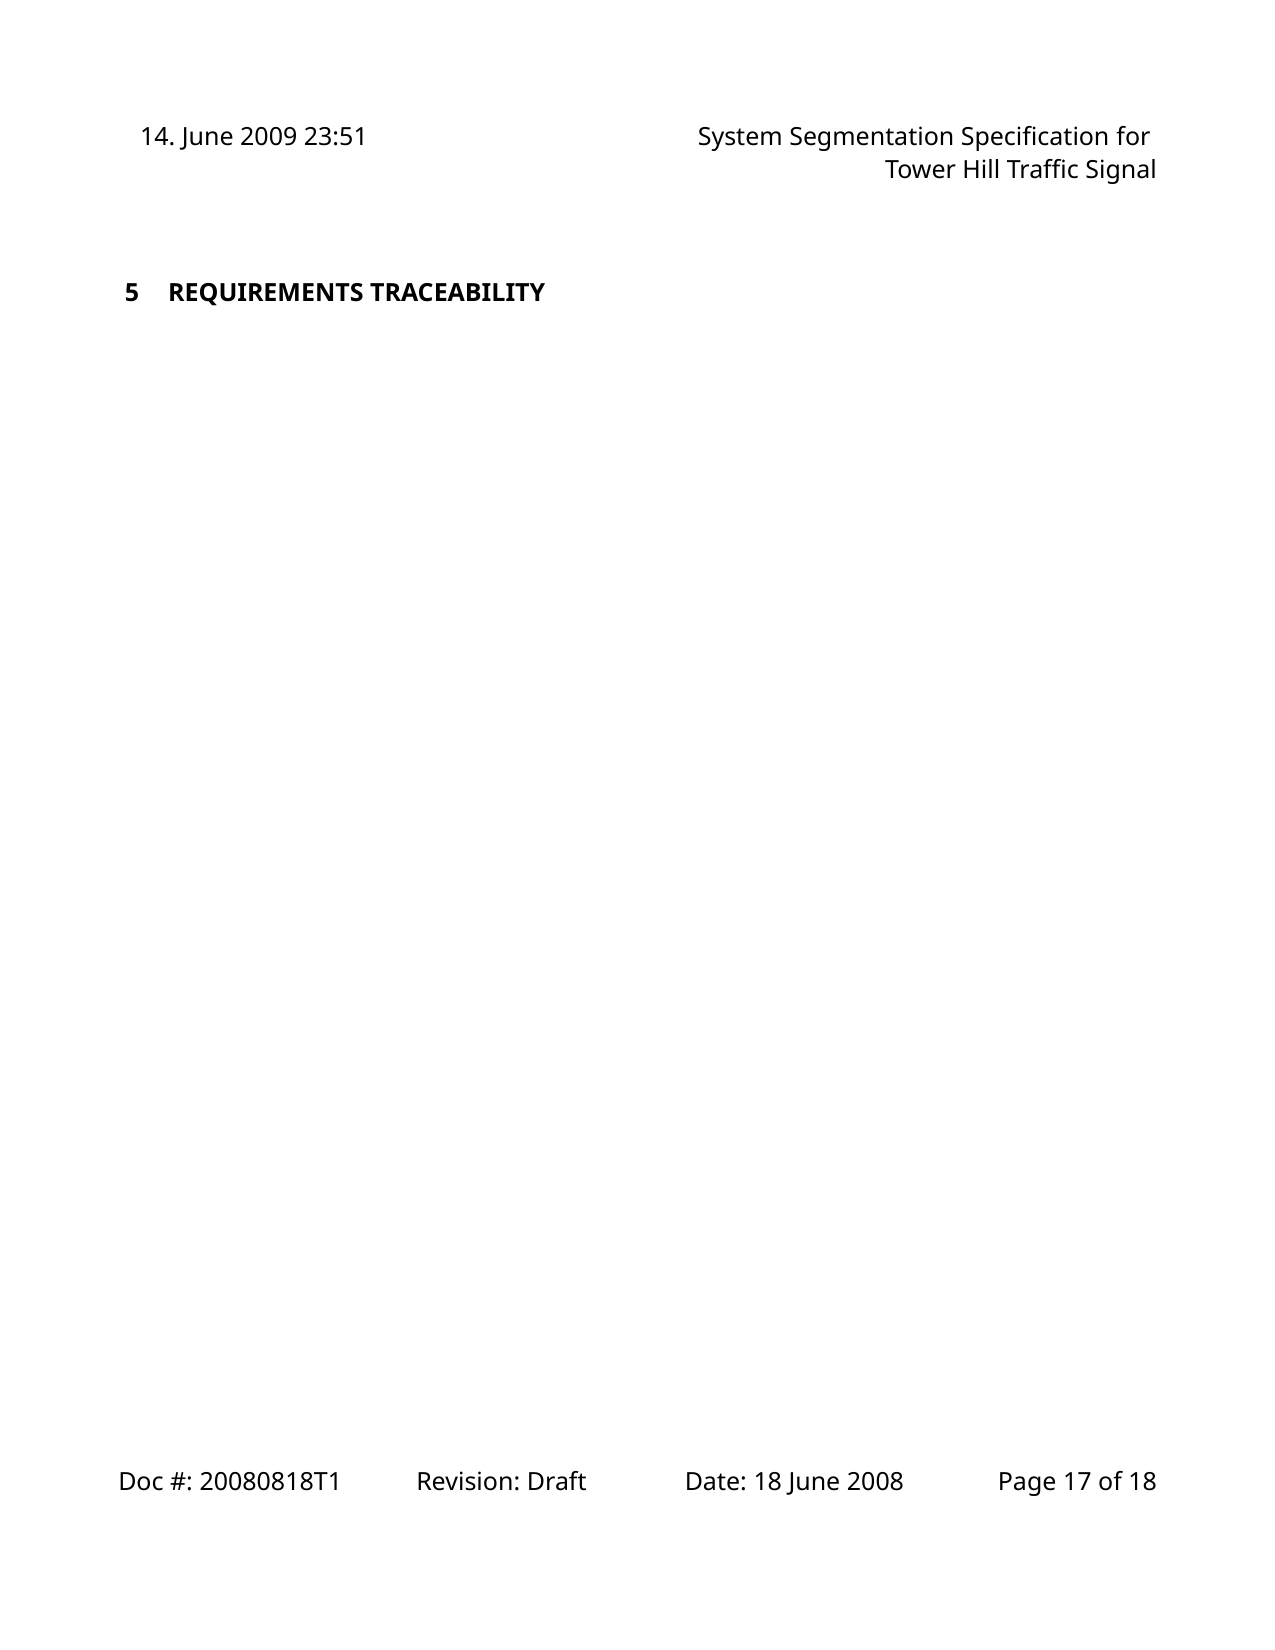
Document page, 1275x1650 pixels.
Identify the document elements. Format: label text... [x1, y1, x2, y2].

subtitle Requirements traceability [118, 275, 1157, 309]
